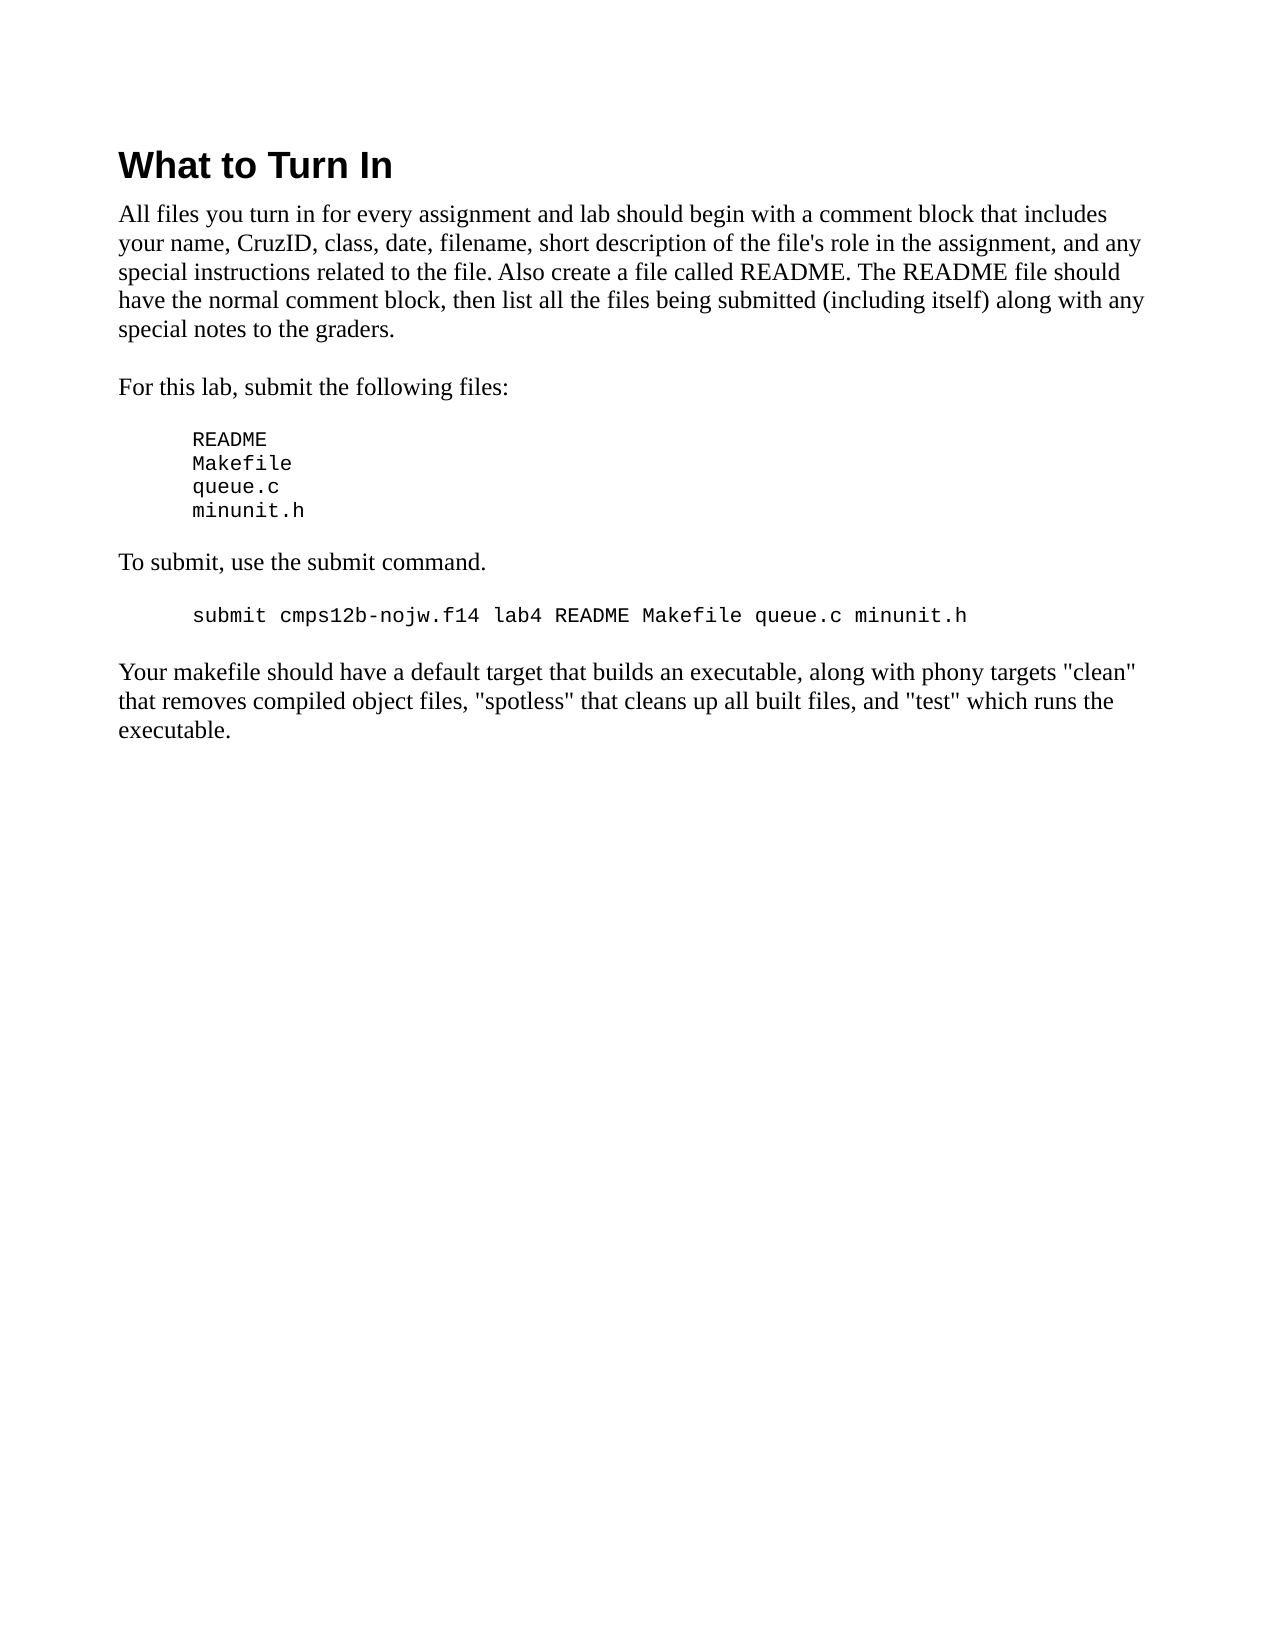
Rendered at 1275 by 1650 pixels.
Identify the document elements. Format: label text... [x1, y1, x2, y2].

text queue.c [118, 477, 1157, 500]
text To submit, use the submit command. [118, 547, 1157, 576]
text For this lab, submit the following files: [118, 372, 1157, 401]
text submit cmps12b-nojw.f14 lab4 README Makefile queue.c minunit.h [118, 605, 1157, 629]
subtitle What to Turn In [118, 143, 1157, 187]
text README [118, 429, 1157, 453]
text Your makefile should have a default target that builds an executable, along with phony targets "clean" that removes compiled object files, "spotless" that cleans up all built files, and "test" which runs the executable. [118, 657, 1157, 744]
text All files you turn in for every assignment and lab should begin with a comment block that includes your name, CruzID, class, date, filename, short description of the file's role in the assignment, and any special instructions related to the file. Also create a file called README. The README file should have the normal comment block, then list all the files being submitted (including itself) along with any special notes to the graders. [118, 199, 1157, 343]
text Makefile [118, 453, 1157, 477]
text minunit.h [118, 500, 1157, 524]
